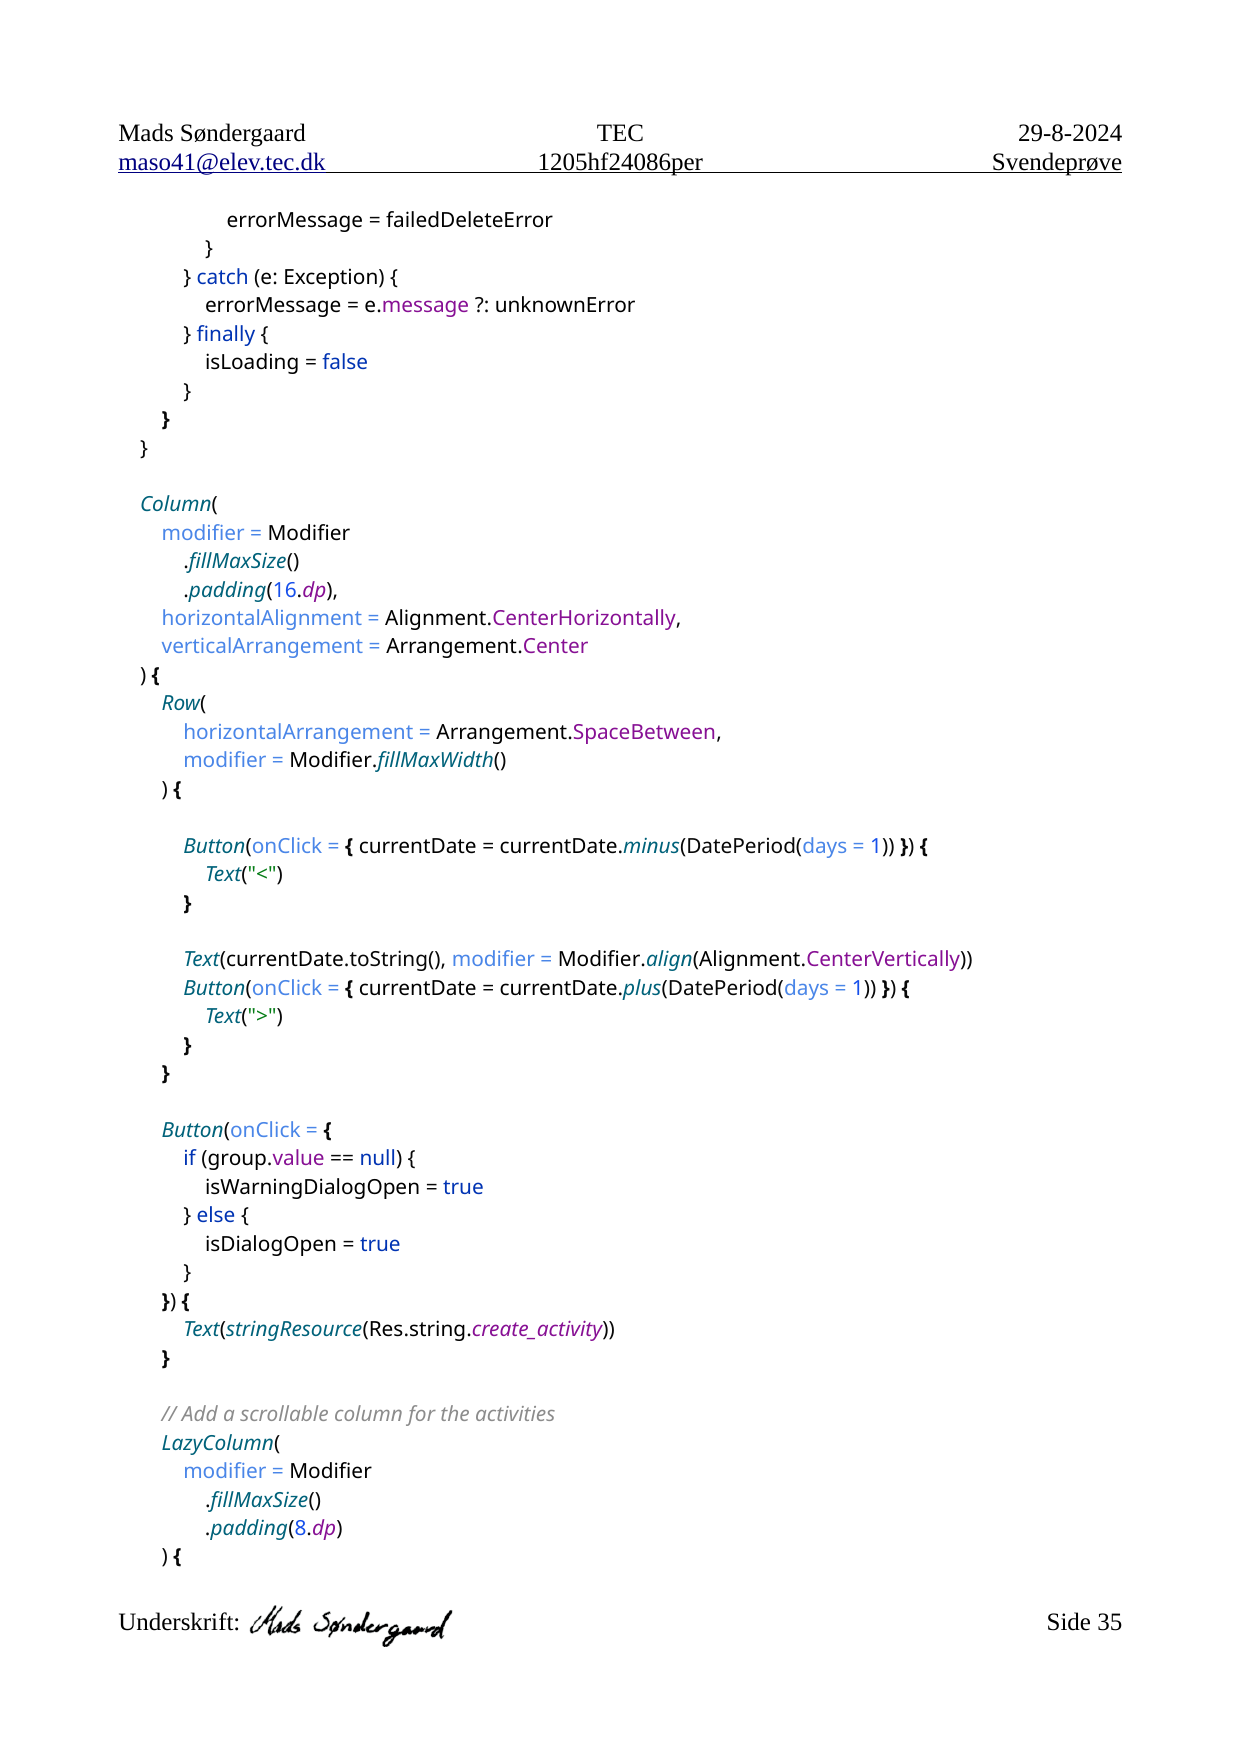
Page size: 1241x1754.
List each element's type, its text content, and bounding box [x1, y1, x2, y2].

picture [244, 1600, 458, 1647]
text errorMessage = failedDeleteError } } catch (e: Exception) { errorMessage = e.message ?: unknownError } finally { isLoading = false } } } Column( modifier = Modifier .fillMaxSize() .padding(16.dp), horizontalAlignment = Alignment.CenterHorizontally, verticalArrangement = Arrangement.Center ) { Row( horizontalArrangement = Arrangement.SpaceBetween, modifier = Modifier.fillMaxWidth() ) { Button(onClick = { currentDate = currentDate.minus(DatePeriod(days = 1)) }) { Text("<") } Text(currentDate.toString(), modifier = Modifier.align(Alignment.CenterVertically)) Button(onClick = { currentDate = currentDate.plus(DatePeriod(days = 1)) }) { Text(">") } } Button(onClick = { if (group.value == null) { isWarningDialogOpen = true } else { isDialogOpen = true } }) { Text(stringResource(Res.string.create_activity)) } // Add a scrollable column for the activities LazyColumn( modifier = Modifier .fillMaxSize() .padding(8.dp) ) { [118, 205, 1122, 1570]
